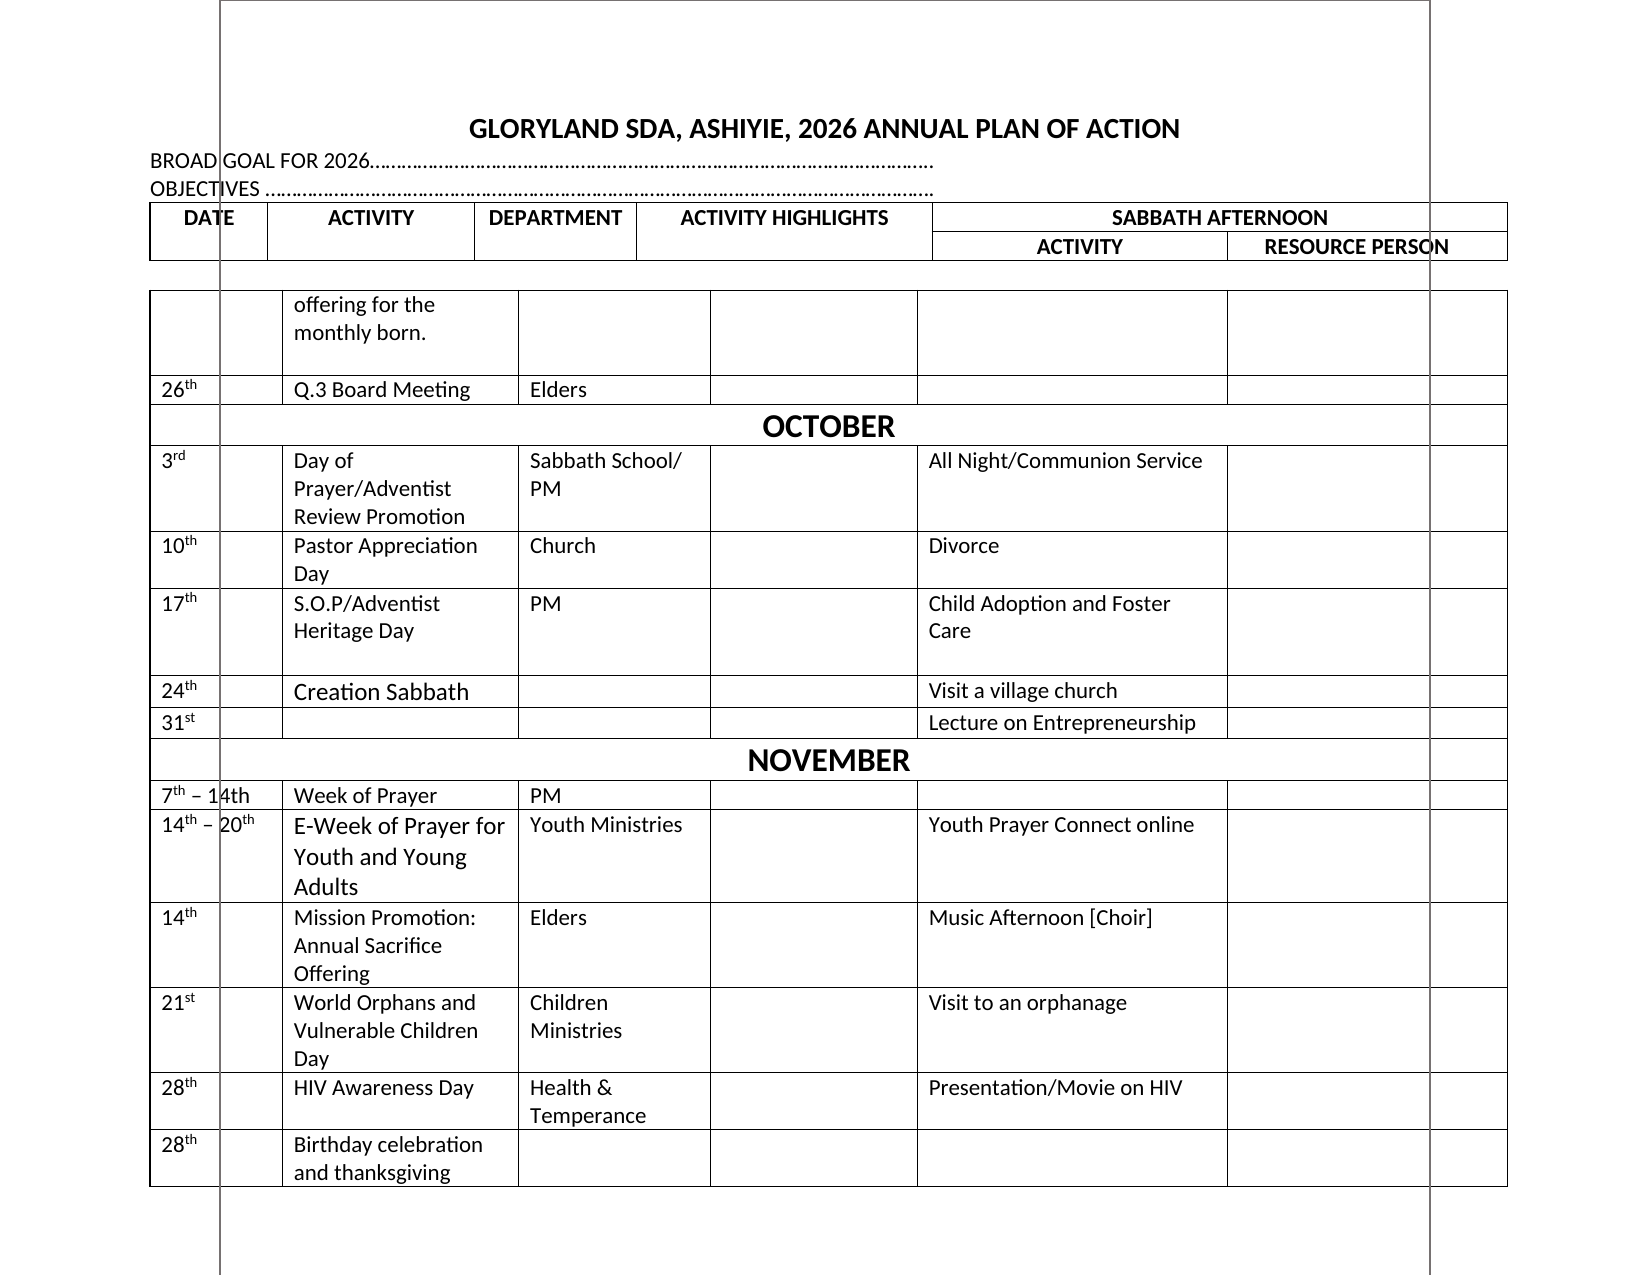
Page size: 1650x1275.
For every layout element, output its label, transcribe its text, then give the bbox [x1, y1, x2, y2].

table_cell 7th – 14th [221, 781, 282, 809]
table_cell [1228, 589, 1429, 675]
table_cell [711, 708, 917, 738]
table_cell 28th [151, 1073, 219, 1129]
table_cell 20th [221, 810, 282, 902]
table_cell Pastor Appreciation Day [283, 532, 518, 588]
table_cell Youth Prayer Connect online [918, 810, 1227, 902]
table_cell [1431, 988, 1507, 1072]
table_cell Music Afternoon [Choir] [918, 903, 1227, 987]
table_cell [711, 446, 917, 531]
table_cell 26th [151, 376, 219, 404]
table_cell Creation Sabbath [283, 676, 518, 707]
table_cell [711, 532, 917, 588]
table_cell [1431, 1130, 1507, 1186]
table_cell [1431, 676, 1507, 707]
table_cell [1431, 810, 1507, 902]
table_cell [221, 376, 282, 404]
table_cell Health & Temperance [519, 1073, 710, 1129]
table_cell [1228, 988, 1429, 1072]
table_cell [221, 903, 282, 987]
table_cell [711, 589, 917, 675]
table_cell [1431, 739, 1507, 780]
table_cell [1228, 708, 1429, 738]
table_cell offering for the monthly born. [283, 291, 518, 374]
table_cell World Orphans and Vulnerable Children Day [283, 988, 518, 1072]
table_cell Q.3 Board Meeting [283, 376, 518, 404]
table_cell Birthday celebration and thanksgiving [283, 1130, 518, 1186]
table_cell Visit a village church [918, 676, 1227, 707]
table_cell [221, 291, 282, 374]
table_cell [1431, 376, 1507, 404]
table_cell 3rd [151, 446, 219, 531]
table_cell [1228, 810, 1429, 902]
table_cell 14th [151, 903, 219, 987]
table_cell 24th [151, 676, 219, 707]
table_cell [519, 291, 710, 374]
table_cell [221, 988, 282, 1072]
table_cell All Night/Communion Service [918, 446, 1227, 531]
table_cell [151, 291, 219, 374]
table_cell 31st [151, 708, 219, 738]
table_cell [221, 532, 282, 588]
table_cell [1431, 708, 1507, 738]
table_cell Day of Prayer/Adventist Review Promotion [283, 446, 518, 531]
table_cell Child Adoption and Foster Care [918, 589, 1227, 675]
table_cell [918, 376, 1227, 404]
table_cell [283, 708, 518, 738]
table_cell [151, 405, 219, 445]
table_cell [221, 589, 282, 675]
table_cell 7th – 14th [151, 781, 219, 809]
table_cell PM [519, 589, 710, 675]
table_cell [918, 1130, 1227, 1186]
table_cell NOVEMBER [221, 739, 1429, 780]
table_cell [711, 1073, 917, 1129]
table_cell [1228, 532, 1429, 588]
table_cell [221, 1130, 282, 1186]
table_cell [221, 1073, 282, 1129]
table_cell Week of Prayer [283, 781, 518, 809]
table_cell [519, 676, 710, 707]
table_cell [221, 446, 282, 531]
table_cell [711, 988, 917, 1072]
table_cell [711, 291, 917, 374]
table_cell Sabbath School/ PM [519, 446, 710, 531]
table_cell [1431, 532, 1507, 588]
table_cell [1228, 1073, 1429, 1129]
table_cell Lecture on Entrepreneurship [918, 708, 1227, 738]
table_cell [918, 291, 1227, 374]
table_cell [1431, 781, 1507, 809]
table_cell Church [519, 532, 710, 588]
table_cell Mission Promotion: Annual Sacrifice Offering [283, 903, 518, 987]
table_cell E-Week of Prayer for Youth and Young Adults [283, 810, 518, 902]
table_cell Children Ministries [519, 988, 710, 1072]
table_cell [1228, 903, 1429, 987]
table_cell [1431, 291, 1507, 374]
table_cell Visit to an orphanage [918, 988, 1227, 1072]
table_cell [221, 676, 282, 707]
table_cell Divorce [918, 532, 1227, 588]
table_cell [1228, 676, 1429, 707]
table_cell 17th [151, 589, 219, 675]
table_cell OCTOBER [221, 405, 1429, 445]
table_cell 10th [151, 532, 219, 588]
table_cell [1228, 291, 1429, 374]
table_cell S.O.P/Adventist Heritage Day [283, 589, 518, 675]
table_cell PM [519, 781, 710, 809]
table_cell [151, 739, 219, 780]
table_cell [918, 781, 1227, 809]
table_cell 14th – [151, 810, 219, 902]
table_cell [1431, 405, 1507, 445]
table_cell [519, 1130, 710, 1186]
table_cell Youth Ministries [519, 810, 710, 902]
table_cell [711, 1130, 917, 1186]
table_cell [1431, 589, 1507, 675]
table_cell [711, 781, 917, 809]
table_cell [1228, 446, 1429, 531]
table_cell Elders [519, 376, 710, 404]
table_cell [1431, 446, 1507, 531]
table_cell [1431, 1073, 1507, 1129]
table_cell [711, 810, 917, 902]
table_cell 21st [151, 988, 219, 1072]
table_cell [711, 903, 917, 987]
table_cell [711, 676, 917, 707]
table_cell Presentation/Movie on HIV [918, 1073, 1227, 1129]
table_cell [1228, 781, 1429, 809]
table_cell [711, 376, 917, 404]
table_cell HIV Awareness Day [283, 1073, 518, 1129]
table_cell 28th [151, 1130, 219, 1186]
table_cell [519, 708, 710, 738]
table_cell [1228, 376, 1429, 404]
table_cell [1228, 1130, 1429, 1186]
table_cell Elders [519, 903, 710, 987]
table_cell [221, 708, 282, 738]
table_cell [1431, 903, 1507, 987]
